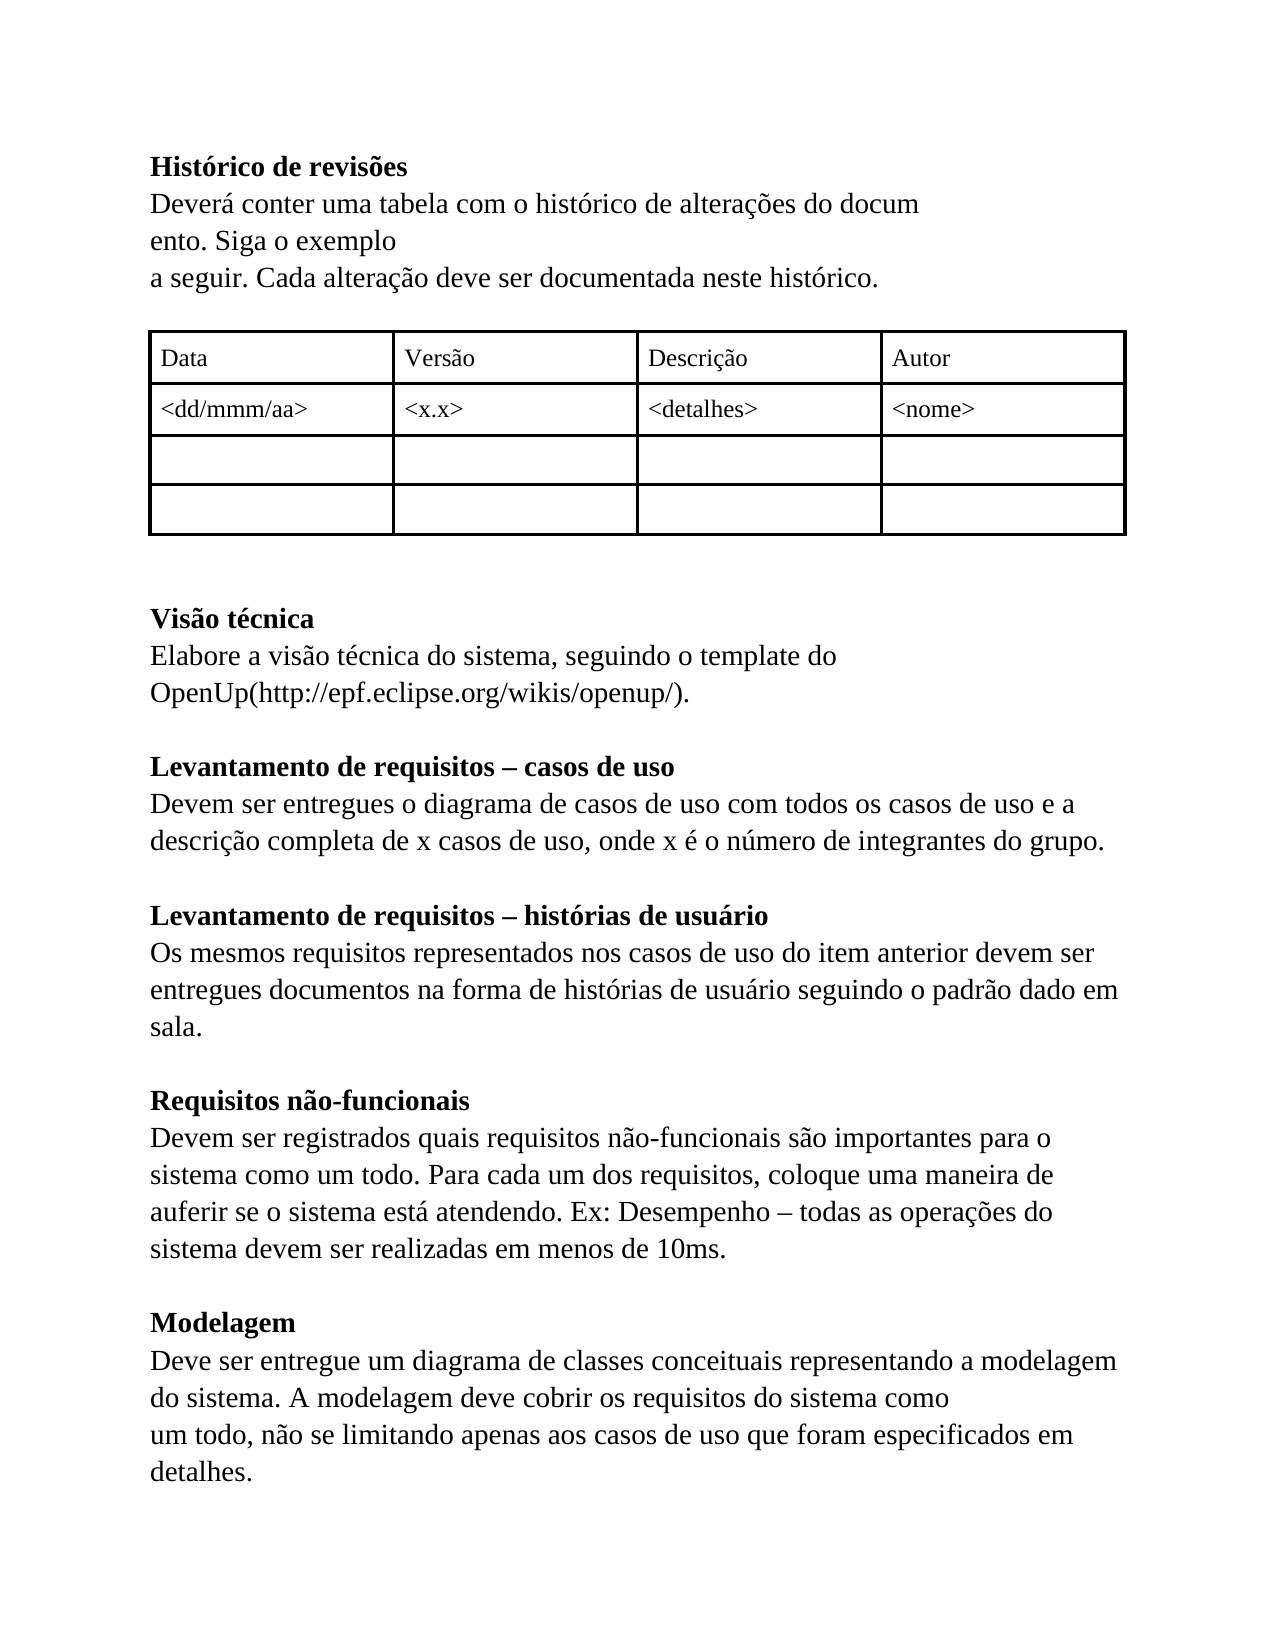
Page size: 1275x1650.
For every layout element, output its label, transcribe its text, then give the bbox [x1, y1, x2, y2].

text Requisitos não-funcionais [150, 1084, 1125, 1117]
table_header Autor [883, 333, 1123, 382]
text Histórico de revisões [150, 150, 1125, 182]
text a seguir. Cada alteração deve ser documentada neste histórico. [150, 261, 1125, 293]
table_cell [152, 486, 392, 533]
table_cell [639, 437, 880, 483]
text Deve ser entregue um diagrama de classes conceituais representando a modelagem do sistema. A modelagem deve cobrir os requisitos do sistema como [150, 1344, 1125, 1413]
table_header Versão [395, 333, 636, 382]
table_cell <nome> [883, 385, 1123, 433]
table_cell [395, 437, 636, 483]
text Deverá conter uma tabela com o histórico de alterações do docum [150, 187, 1125, 219]
table_cell <x.x> [395, 385, 636, 433]
table_cell [883, 486, 1123, 533]
text Elabore a visão técnica do sistema, seguindo o template do OpenUp(http://epf.eclipse.org/wikis/openup/). [150, 639, 1125, 709]
text sistema devem ser realizadas em menos de 10ms. [150, 1233, 1125, 1265]
table_cell <detalhes> [639, 385, 880, 433]
text descrição completa de x casos de uso, onde x é o número de integrantes do grupo. [150, 825, 1125, 857]
table_cell <dd/mmm/aa> [152, 385, 392, 433]
table_cell [639, 486, 880, 533]
text ento. Siga o exemplo [150, 224, 1125, 256]
text Devem ser entregues o diagrama de casos de uso com todos os casos de uso e a [150, 788, 1125, 820]
text Devem ser registrados quais requisitos não-funcionais são importantes para o sistema como um todo. Para cada um dos requisitos, coloque uma maneira de auferir se o sistema está atendendo. Ex: Desempenho – todas as operações do [150, 1121, 1125, 1228]
text um todo, não se limitando apenas aos casos de uso que foram especificados em detalhes. [150, 1418, 1125, 1487]
text Levantamento de requisitos – histórias de usuário [150, 899, 1125, 931]
table_header Descrição [639, 333, 880, 382]
text Levantamento de requisitos – casos de uso [150, 751, 1125, 783]
table_cell [883, 437, 1123, 483]
table_cell [395, 486, 636, 533]
table_cell [152, 437, 392, 483]
text Modelagem [150, 1307, 1125, 1339]
text Os mesmos requisitos representados nos casos de uso do item anterior devem ser entregues documentos na forma de histórias de usuário seguindo o padrão dado em sala. [150, 936, 1125, 1042]
text Visão técnica [150, 602, 1125, 634]
table_header Data [152, 333, 392, 382]
